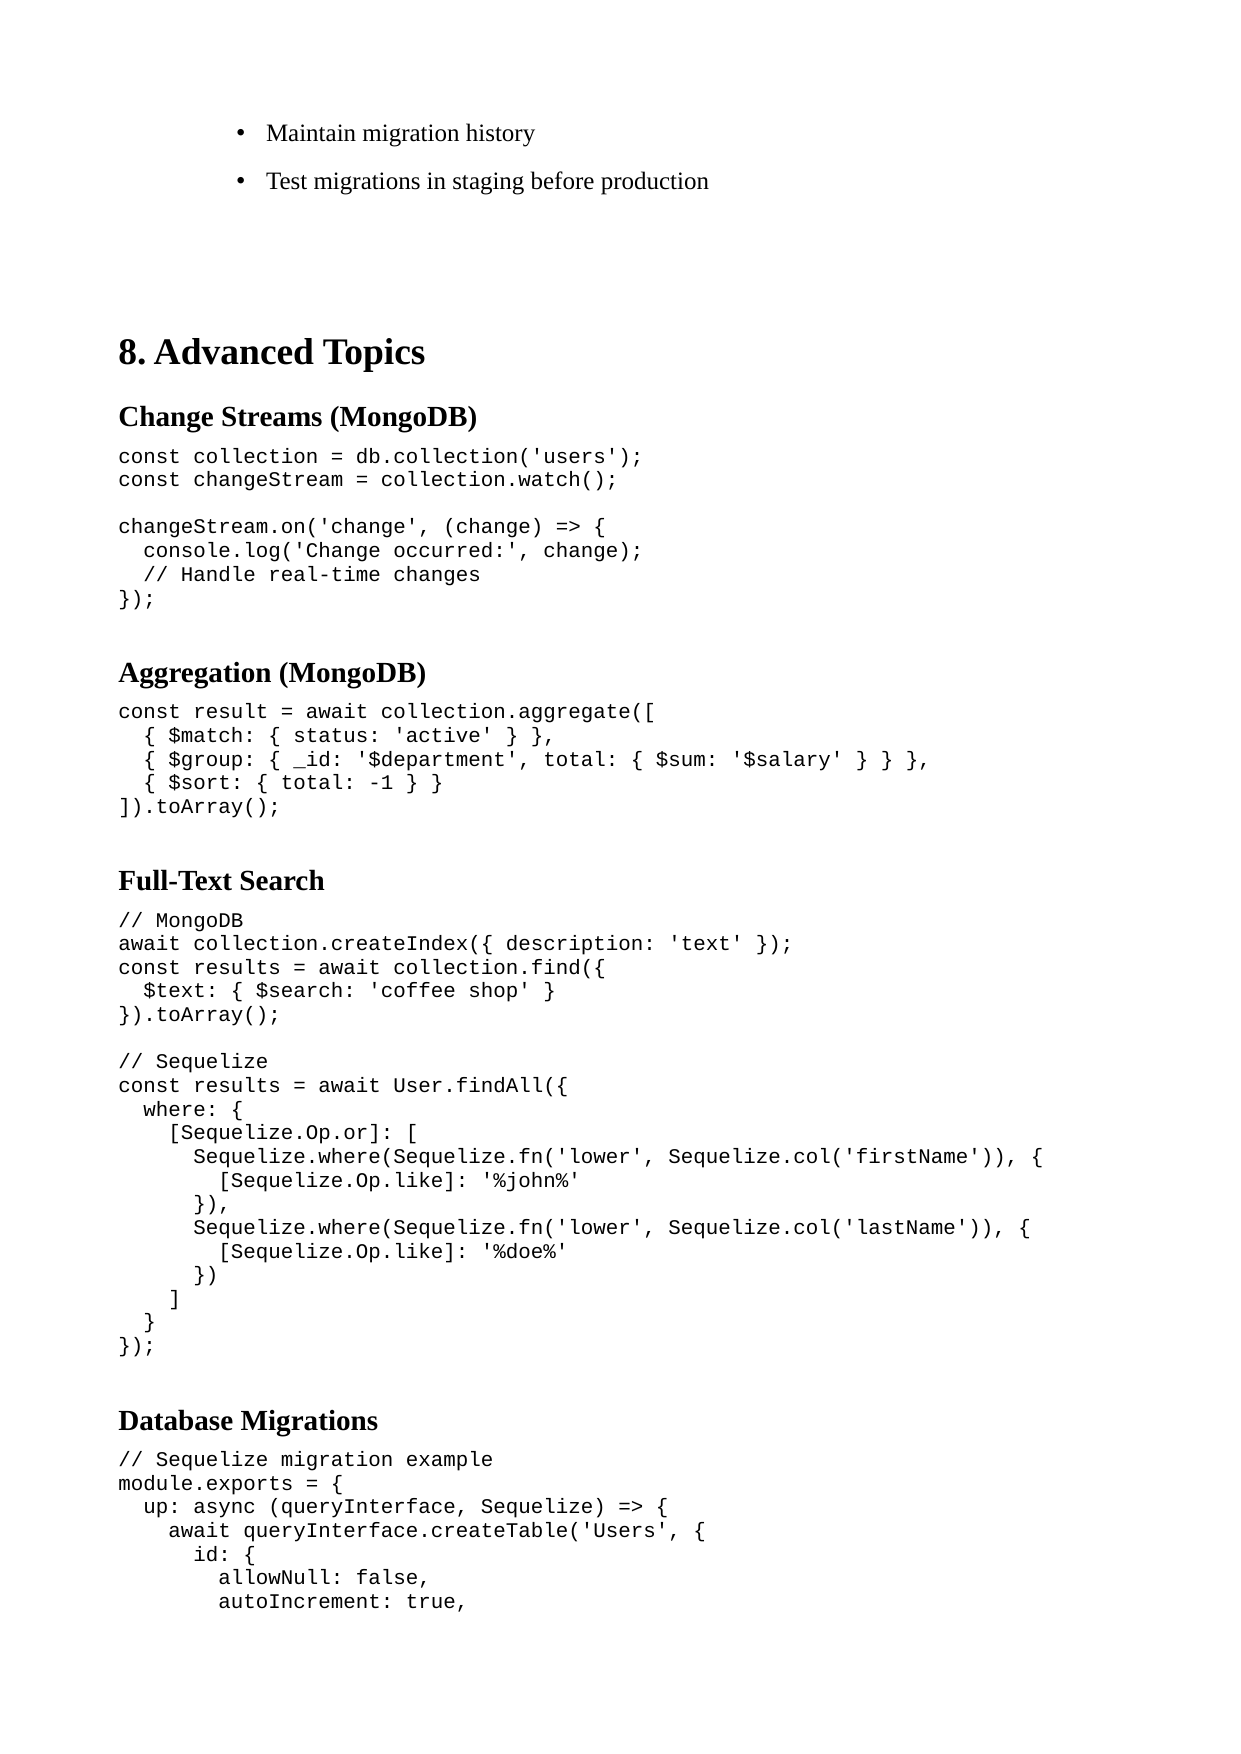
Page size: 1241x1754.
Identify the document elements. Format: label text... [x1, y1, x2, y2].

text // Handle real-time changes [118, 564, 1122, 587]
text // Sequelize migration example [118, 1449, 1122, 1473]
text // Sequelize [118, 1051, 1122, 1075]
subtitle Aggregation (MongoDB) [118, 655, 1122, 689]
text Sequelize.where(Sequelize.fn('lower', Sequelize.col('lastName')), { [118, 1217, 1122, 1241]
text { $match: { status: 'active' } }, [118, 725, 1122, 748]
text }); [118, 1335, 1122, 1359]
subtitle Change Streams (MongoDB) [118, 399, 1122, 433]
text }); [118, 587, 1122, 611]
text allowNull: false, [118, 1567, 1122, 1591]
text { $sort: { total: -1 } } [118, 772, 1122, 796]
text module.exports = { [118, 1473, 1122, 1496]
text const changeStream = collection.watch(); [118, 469, 1122, 493]
text ] [118, 1288, 1122, 1312]
text const results = await collection.find({ [118, 957, 1122, 981]
text Sequelize.where(Sequelize.fn('lower', Sequelize.col('firstName')), { [118, 1146, 1122, 1170]
subtitle Full-Text Search [118, 863, 1122, 897]
text const results = await User.findAll({ [118, 1075, 1122, 1099]
list Maintain migration history [236, 118, 1122, 147]
text where: { [118, 1099, 1122, 1122]
text autoIncrement: true, [118, 1591, 1122, 1614]
text [Sequelize.Op.like]: '%john%' [118, 1170, 1122, 1193]
subtitle Database Migrations [118, 1403, 1122, 1436]
text }), [118, 1193, 1122, 1217]
text }).toArray(); [118, 1004, 1122, 1028]
text up: async (queryInterface, Sequelize) => { [118, 1496, 1122, 1520]
text await collection.createIndex({ description: 'text' }); [118, 933, 1122, 957]
text await queryInterface.createTable('Users', { [118, 1520, 1122, 1543]
text ]).toArray(); [118, 796, 1122, 819]
text } [118, 1312, 1122, 1335]
text // MongoDB [118, 909, 1122, 933]
text const result = await collection.aggregate([ [118, 701, 1122, 725]
list Test migrations in staging before production [236, 166, 1122, 194]
text $text: { $search: 'coffee shop' } [118, 981, 1122, 1004]
text { $group: { _id: '$department', total: { $sum: '$salary' } } }, [118, 748, 1122, 772]
text id: { [118, 1543, 1122, 1567]
text console.log('Change occurred:', change); [118, 540, 1122, 564]
text [Sequelize.Op.like]: '%doe%' [118, 1241, 1122, 1264]
text [Sequelize.Op.or]: [ [118, 1122, 1122, 1146]
text changeStream.on('change', (change) => { [118, 517, 1122, 540]
subtitle 8. Advanced Topics [118, 329, 1122, 372]
text const collection = db.collection('users'); [118, 446, 1122, 469]
text }) [118, 1264, 1122, 1288]
